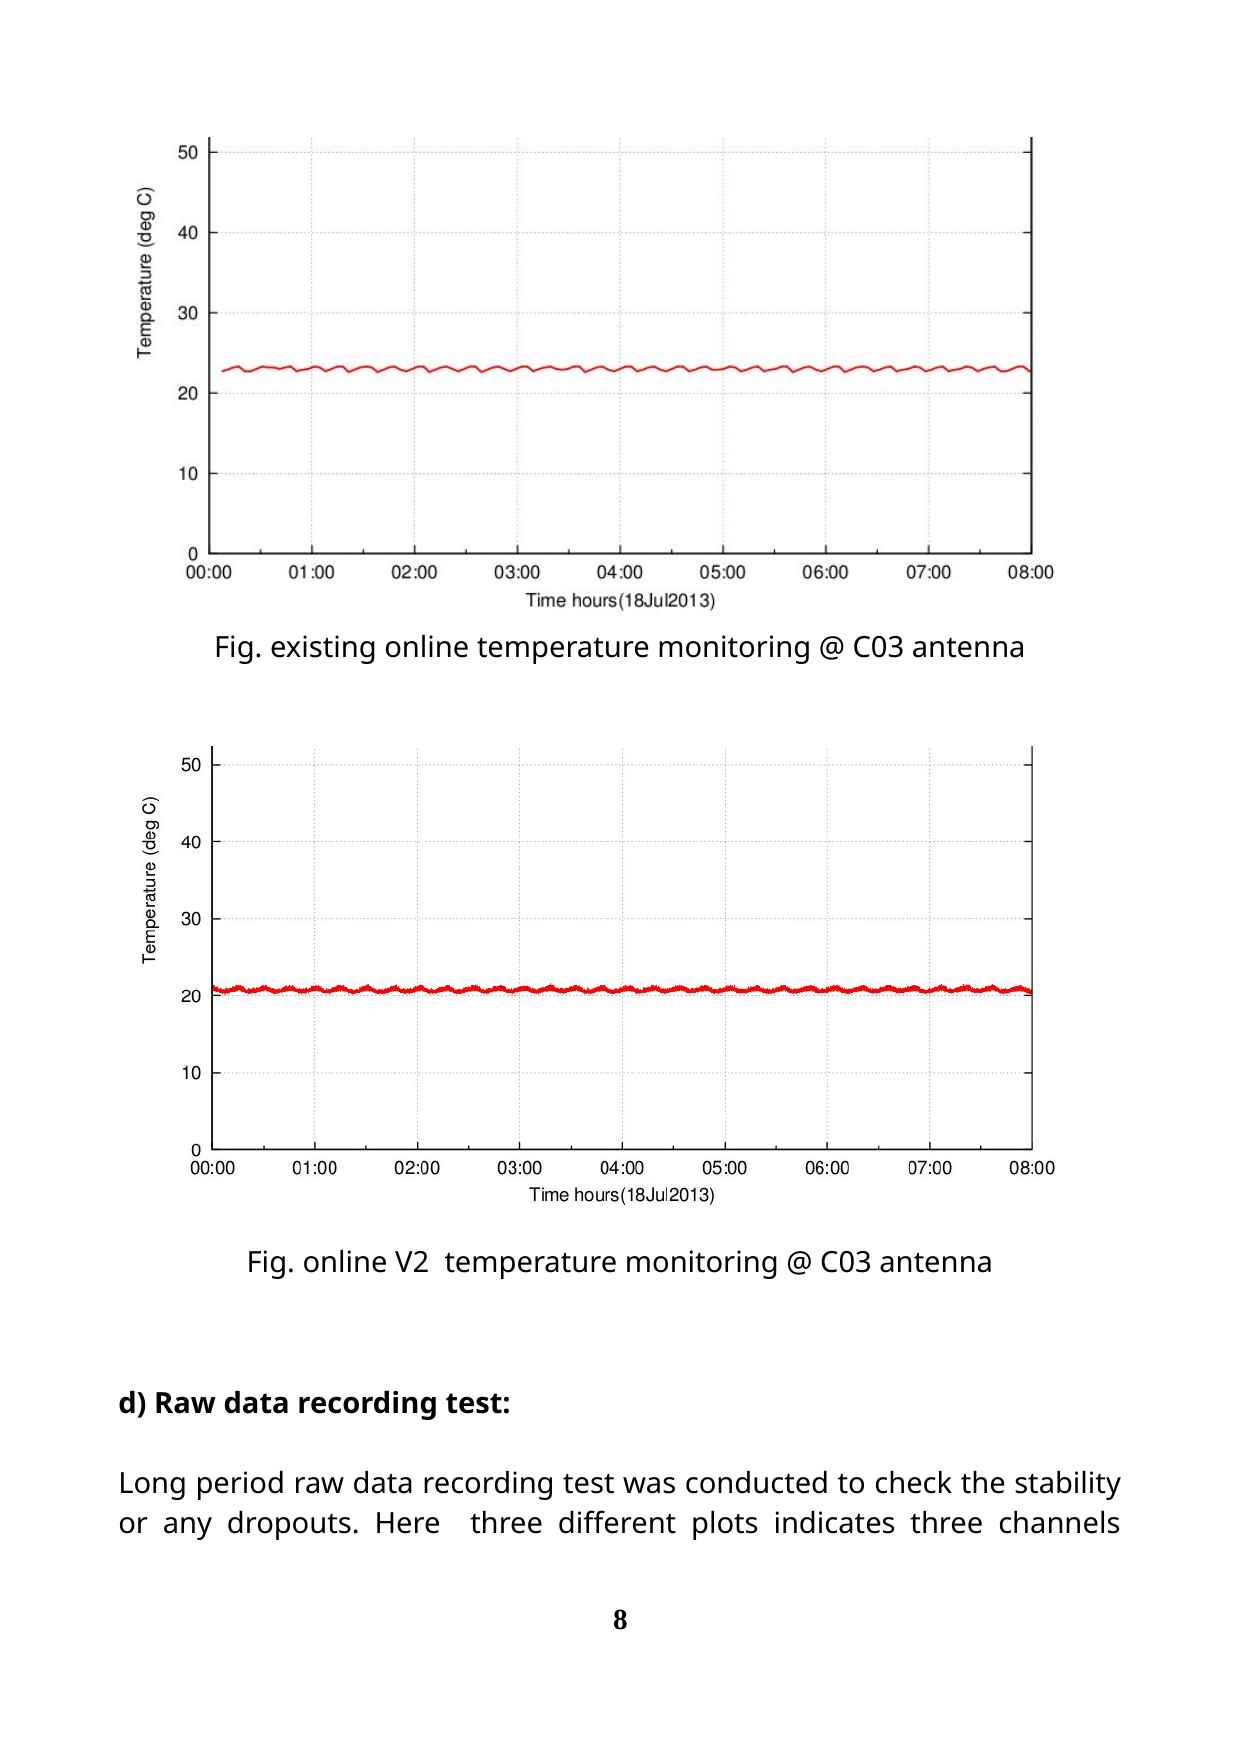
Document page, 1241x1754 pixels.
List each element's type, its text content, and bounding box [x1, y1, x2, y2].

picture [118, 137, 1123, 627]
text Long period raw data recording test was conducted to check the stability or any dropouts. Here three different plots indicates three channels [118, 1462, 1122, 1542]
picture [118, 746, 1123, 1207]
text d) Raw data recording test: [118, 1383, 1122, 1422]
text Fig. existing online temperature monitoring @ C03 antenna [118, 627, 1122, 666]
text Fig. online V2 temperature monitoring @ C03 antenna [118, 1241, 1122, 1281]
text [118, 118, 1122, 137]
